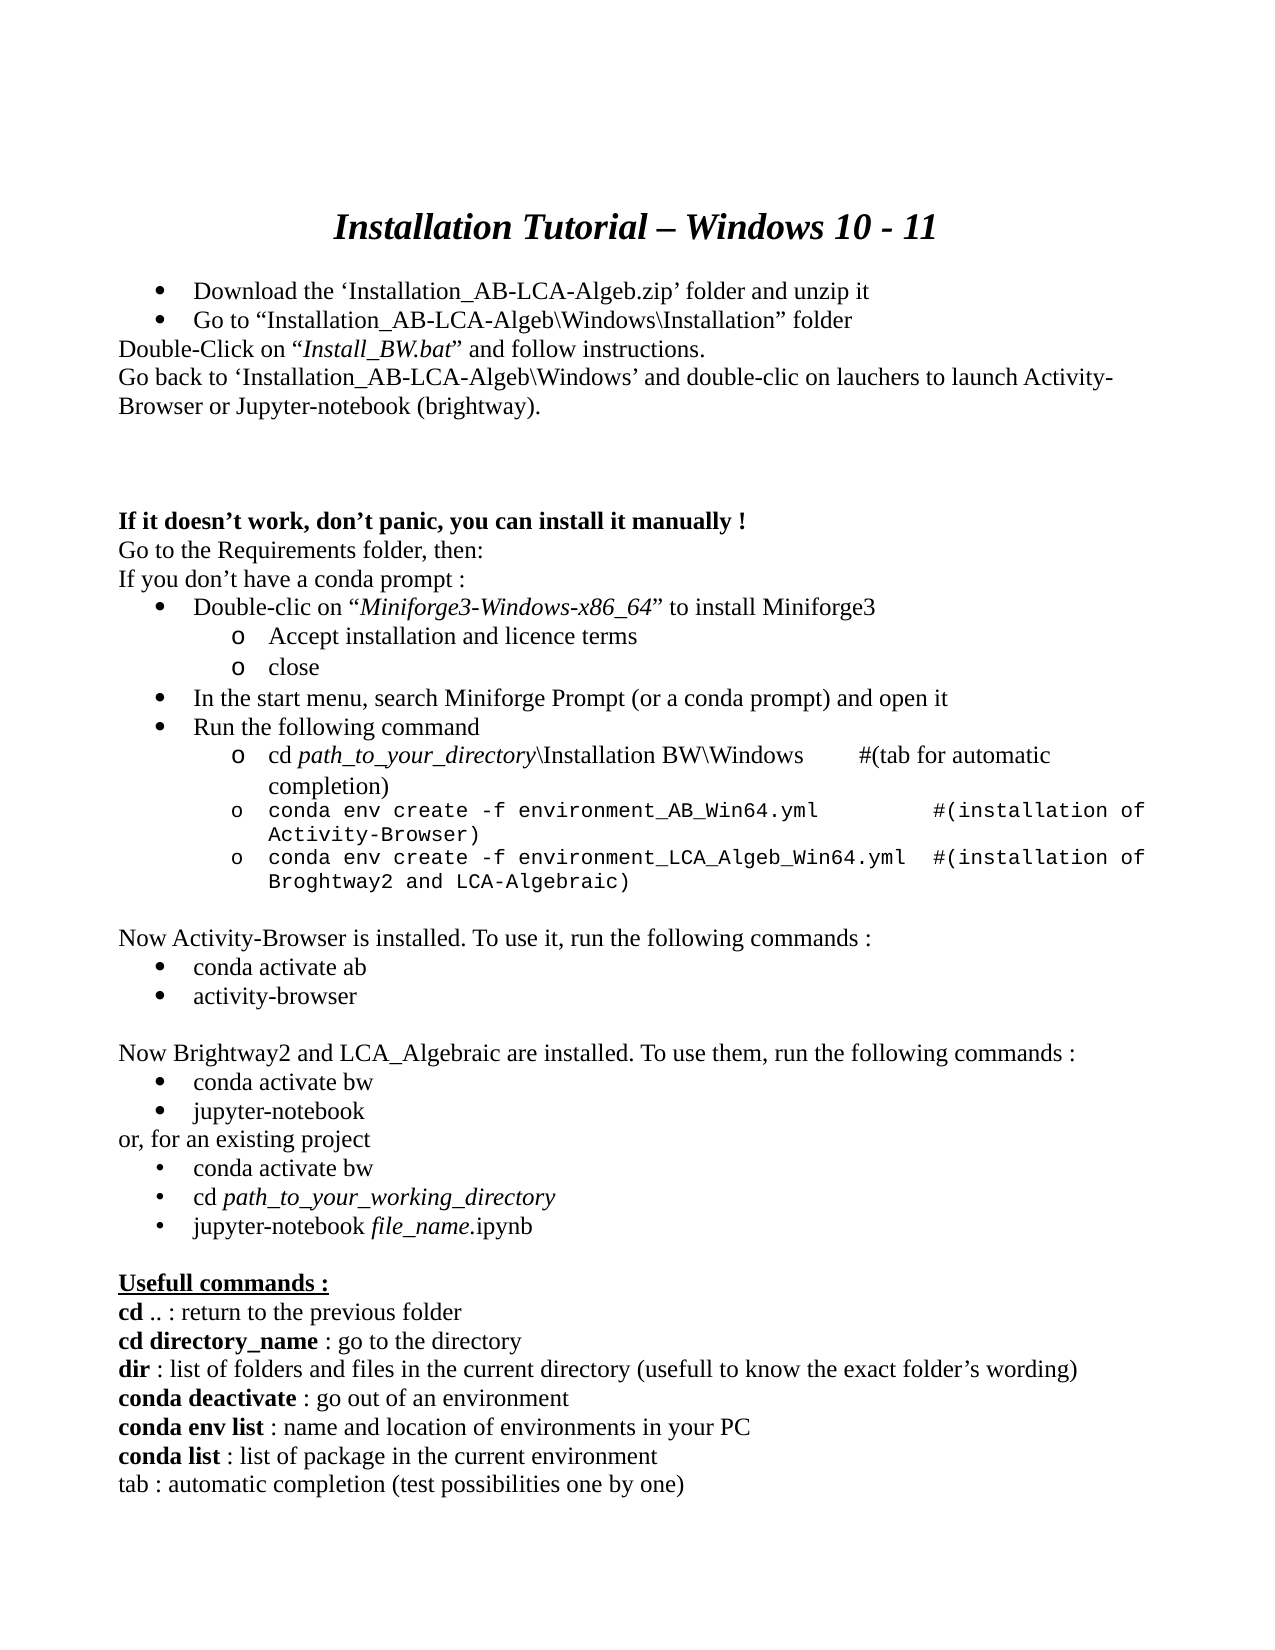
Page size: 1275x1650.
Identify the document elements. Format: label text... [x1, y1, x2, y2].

list Double-clic on “Miniforge3-Windows-x86_64” to install Miniforge3 [156, 592, 1157, 621]
list conda activate bw [156, 1067, 1157, 1096]
list jupyter-notebook [156, 1096, 1157, 1124]
list In the start menu, search Miniforge Prompt (or a conda prompt) and open it [156, 683, 1157, 712]
text Now Activity-Browser is installed. To use it, run the following commands : [118, 923, 1157, 952]
text conda deactivate : go out of an environment [118, 1383, 1157, 1412]
list Go to “Installation_AB-LCA-Algeb\Windows\Installation” folder [156, 305, 1157, 334]
list cd path_to_your_working_directory [156, 1182, 1157, 1211]
text If it doesn’t work, don’t panic, you can install it manually ! [118, 506, 1157, 535]
text Now Brightway2 and LCA_Algebraic are installed. To use them, run the following commands : [118, 1038, 1157, 1067]
text Go back to ‘Installation_AB-LCA-Algeb\Windows’ and double-clic on lauchers to launch Activity-Browser or Jupyter-notebook (brightway). [118, 362, 1157, 420]
text dir : list of folders and files in the current directory (usefull to know the exact folder’s wording) [118, 1354, 1157, 1383]
text Go to the Requirements folder, then: [118, 535, 1157, 564]
text conda list : list of package in the current environment [118, 1441, 1157, 1469]
text tab : automatic completion (test possibilities one by one) [118, 1469, 1157, 1498]
list jupyter-notebook file_name.ipynb [156, 1211, 1157, 1239]
list conda activate bw [156, 1153, 1157, 1182]
text Double-Click on “Install_BW.bat” and follow instructions. [118, 334, 1157, 362]
text conda env list : name and location of environments in your PC [118, 1412, 1157, 1441]
text Installation Tutorial – Windows 10 - 11 [118, 204, 1157, 247]
text cd directory_name : go to the directory [118, 1326, 1157, 1354]
list conda activate ab [156, 952, 1157, 981]
list conda env create -f environment_AB_Win64.yml #(installation of Activity-Browser) [231, 800, 1157, 847]
list conda env create -f environment_LCA_Algeb_Win64.yml #(installation of Broghtway2 and LCA-Algebraic) [231, 847, 1157, 894]
list Accept installation and licence terms [231, 621, 1157, 652]
text If you don’t have a conda prompt : [118, 564, 1157, 592]
list close [231, 652, 1157, 683]
list cd path_to_your_directory\Installation BW\Windows #(tab for automatic completion) [231, 740, 1157, 800]
list Run the following command [156, 712, 1157, 740]
text Usefull commands : [118, 1268, 1157, 1297]
list Download the ‘Installation_AB-LCA-Algeb.zip’ folder and unzip it [156, 276, 1157, 305]
text cd .. : return to the previous folder [118, 1297, 1157, 1326]
list activity-browser [156, 981, 1157, 1009]
text or, for an existing project [118, 1124, 1157, 1153]
